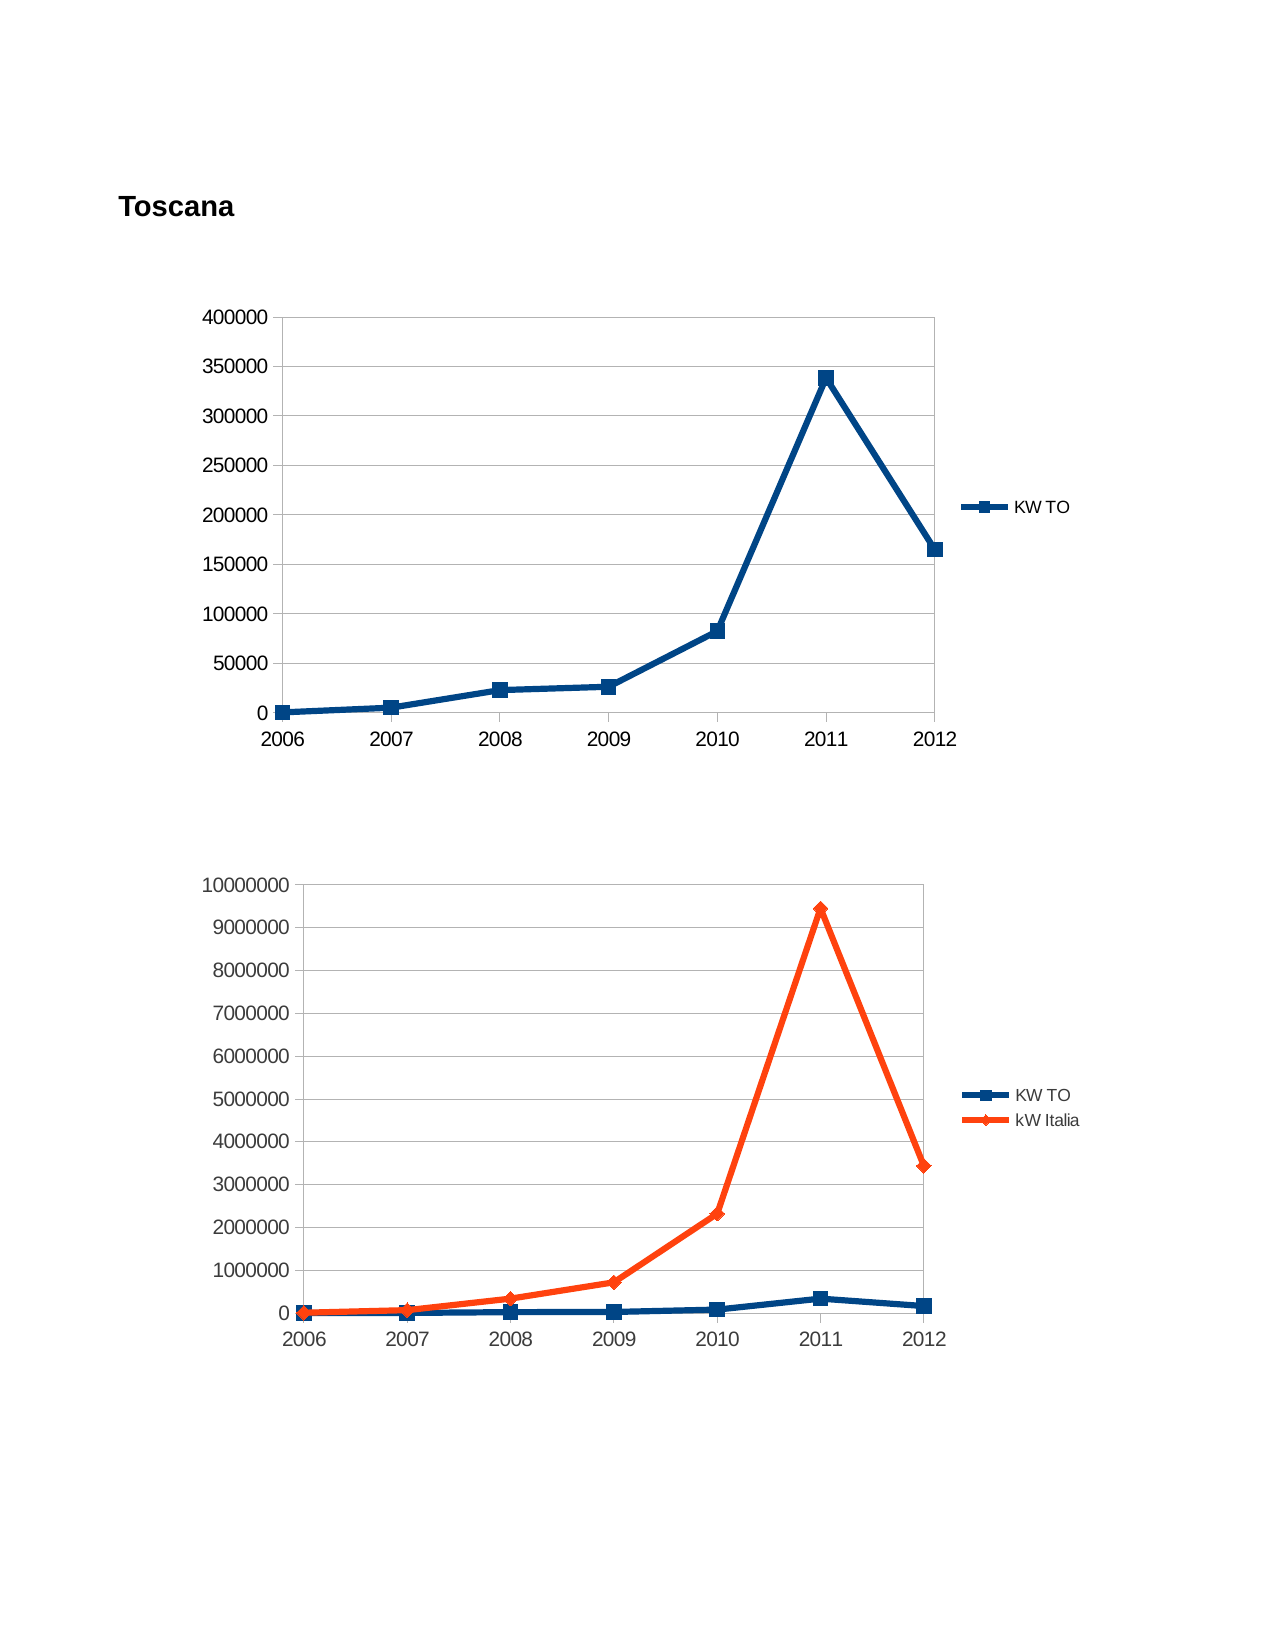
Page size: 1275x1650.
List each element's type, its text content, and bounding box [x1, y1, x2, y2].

subtitle Toscana [118, 189, 1157, 223]
